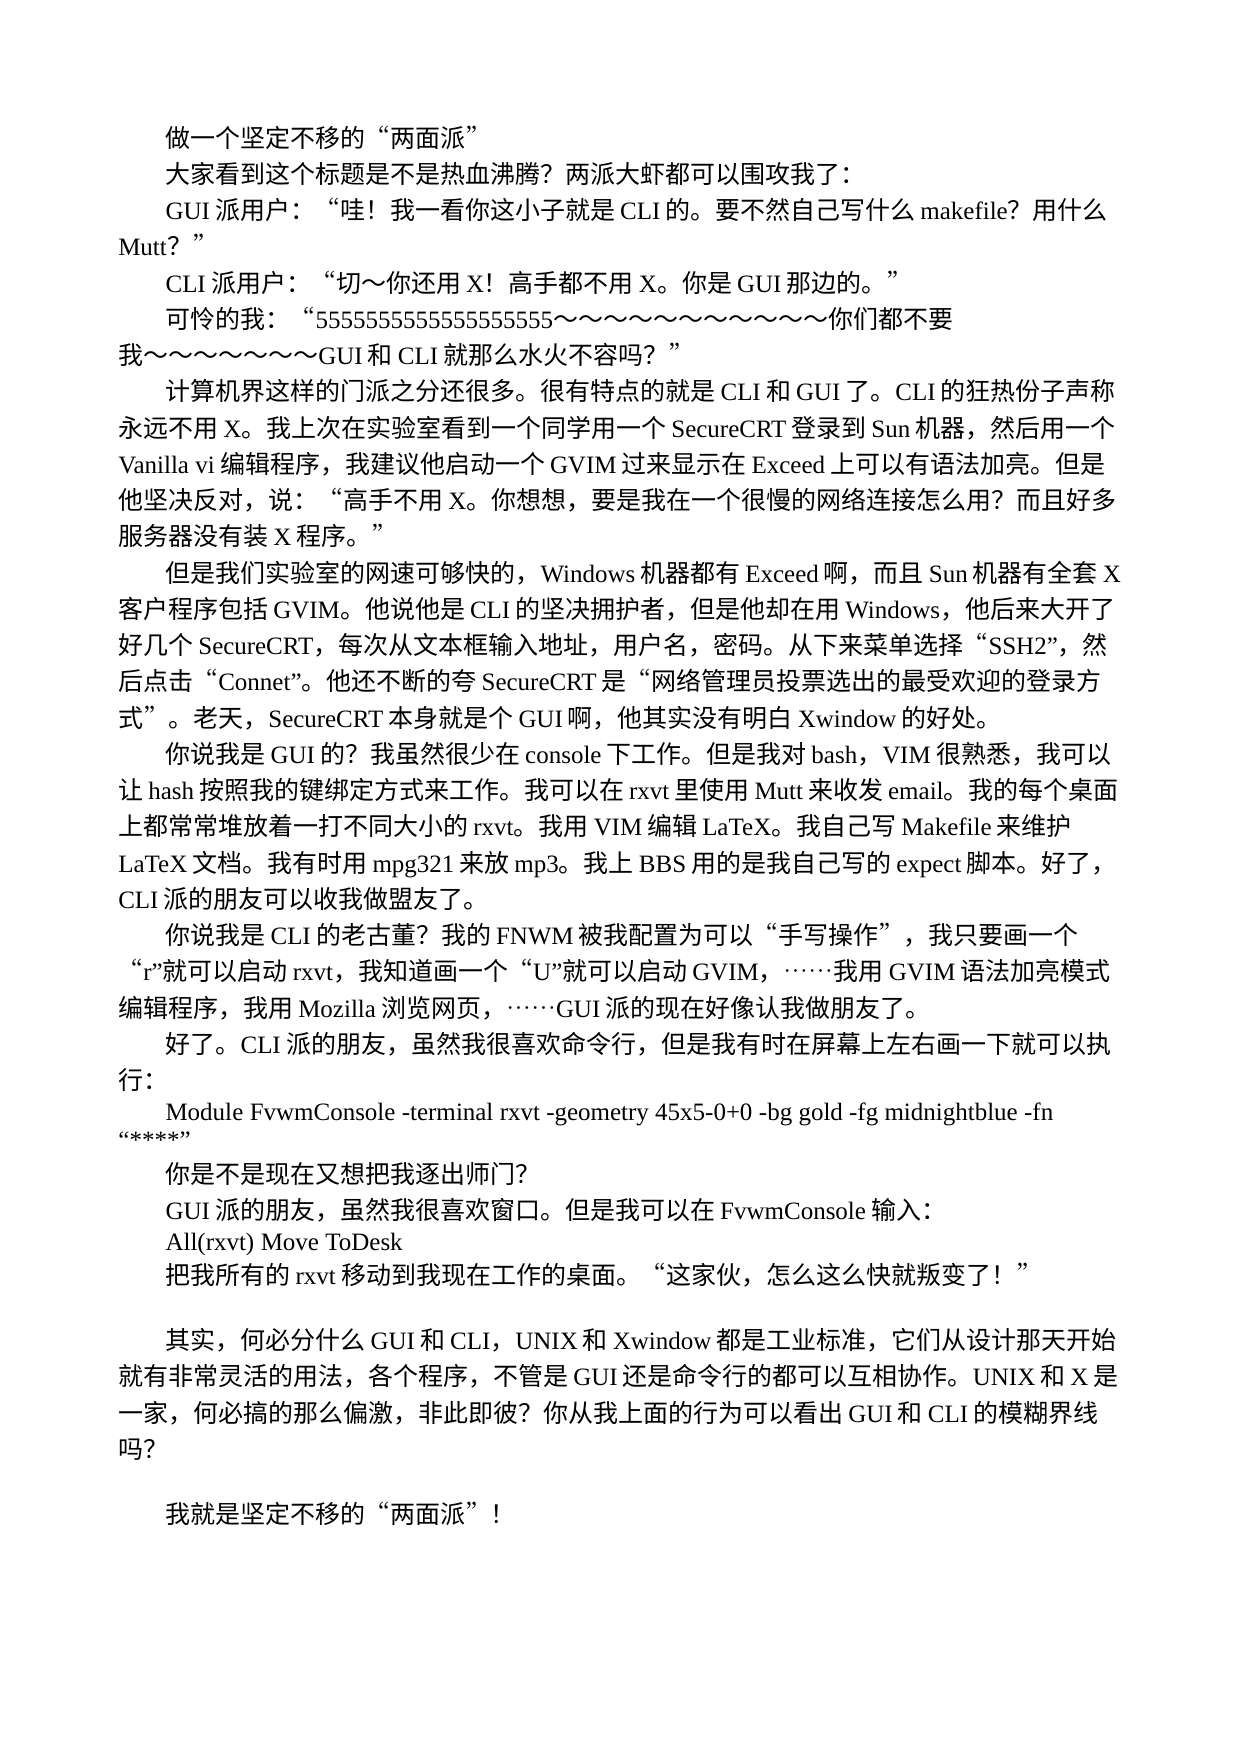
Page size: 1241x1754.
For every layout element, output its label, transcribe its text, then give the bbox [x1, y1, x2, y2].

text 但是我们实验室的网速可够快的，Windows机器都有Exceed啊，而且Sun机器有全套X客户程序包括GVIM。他说他是CLI的坚决拥护者，但是他却在用Windows，他后来大开了好几个SecureCRT，每次从文本框输入地址，用户名，密码。从下来菜单选择“SSH2”，然后点击“Connet”。他还不断的夸SecureCRT是“网络管理员投票选出的最受欢迎的登录方式”。老天，SecureCRT本身就是个GUI啊，他其实没有明白Xwindow的好处。 [118, 553, 1122, 734]
text 好了。CLI派的朋友，虽然我很喜欢命令行，但是我有时在屏幕上左右画一下就可以执行： [118, 1024, 1122, 1097]
text 做一个坚定不移的“两面派” [118, 118, 1122, 154]
text 把我所有的rxvt移动到我现在工作的桌面。“这家伙，怎么这么快就叛变了！” [118, 1256, 1122, 1292]
text 其实，何必分什么GUI和CLI，UNIX和Xwindow都是工业标准，它们从设计那天开始就有非常灵活的用法，各个程序，不管是GUI还是命令行的都可以互相协作。UNIX和X是一家，何必搞的那么偏激，非此即彼？你从我上面的行为可以看出GUI和CLI的模糊界线吗？ [118, 1321, 1122, 1466]
text All(rxvt) Move ToDesk [118, 1227, 1122, 1256]
text 计算机界这样的门派之分还很多。很有特点的就是CLI和GUI了。CLI的狂热份子声称永远不用X。我上次在实验室看到一个同学用一个SecureCRT登录到Sun机器，然后用一个Vanilla vi编辑程序，我建议他启动一个GVIM过来显示在Exceed上可以有语法加亮。但是他坚决反对，说：“高手不用X。你想想，要是我在一个很慢的网络连接怎么用？而且好多服务器没有装X程序。” [118, 372, 1122, 553]
text Module FvwmConsole -terminal rxvt -geometry 45x5-0+0 -bg gold -fg midnightblue -fn “****” [118, 1097, 1122, 1154]
text 你说我是CLI的老古董？我的FNWM被我配置为可以“手写操作”，我只要画一个“r”就可以启动rxvt，我知道画一个“U”就可以启动GVIM，……我用GVIM语法加亮模式编辑程序，我用Mozilla浏览网页，……GUI派的现在好像认我做朋友了。 [118, 916, 1122, 1024]
text 我就是坚定不移的“两面派”！ [118, 1494, 1122, 1531]
text CLI派用户：“切～你还用X！高手都不用X。你是GUI那边的。” [118, 263, 1122, 299]
text GUI派的朋友，虽然我很喜欢窗口。但是我可以在FvwmConsole输入： [118, 1191, 1122, 1227]
text 大家看到这个标题是不是热血沸腾？两派大虾都可以围攻我了： [118, 154, 1122, 191]
text 你是不是现在又想把我逐出师门？ [118, 1154, 1122, 1191]
text 可怜的我：“5555555555555555555～～～～～～～～～～～你们都不要我～～～～～～～GUI和CLI就那么水火不容吗？” [118, 299, 1122, 372]
text 你说我是GUI的？我虽然很少在console下工作。但是我对bash，VIM很熟悉，我可以让hash按照我的键绑定方式来工作。我可以在rxvt里使用Mutt来收发email。我的每个桌面上都常常堆放着一打不同大小的rxvt。我用VIM编辑LaTeX。我自己写Makefile来维护LaTeX文档。我有时用mpg321来放mp3。我上BBS用的是我自己写的expect脚本。好了，CLI派的朋友可以收我做盟友了。 [118, 734, 1122, 916]
text GUI派用户：“哇！我一看你这小子就是CLI的。要不然自己写什么makefile？用什么Mutt？” [118, 191, 1122, 263]
